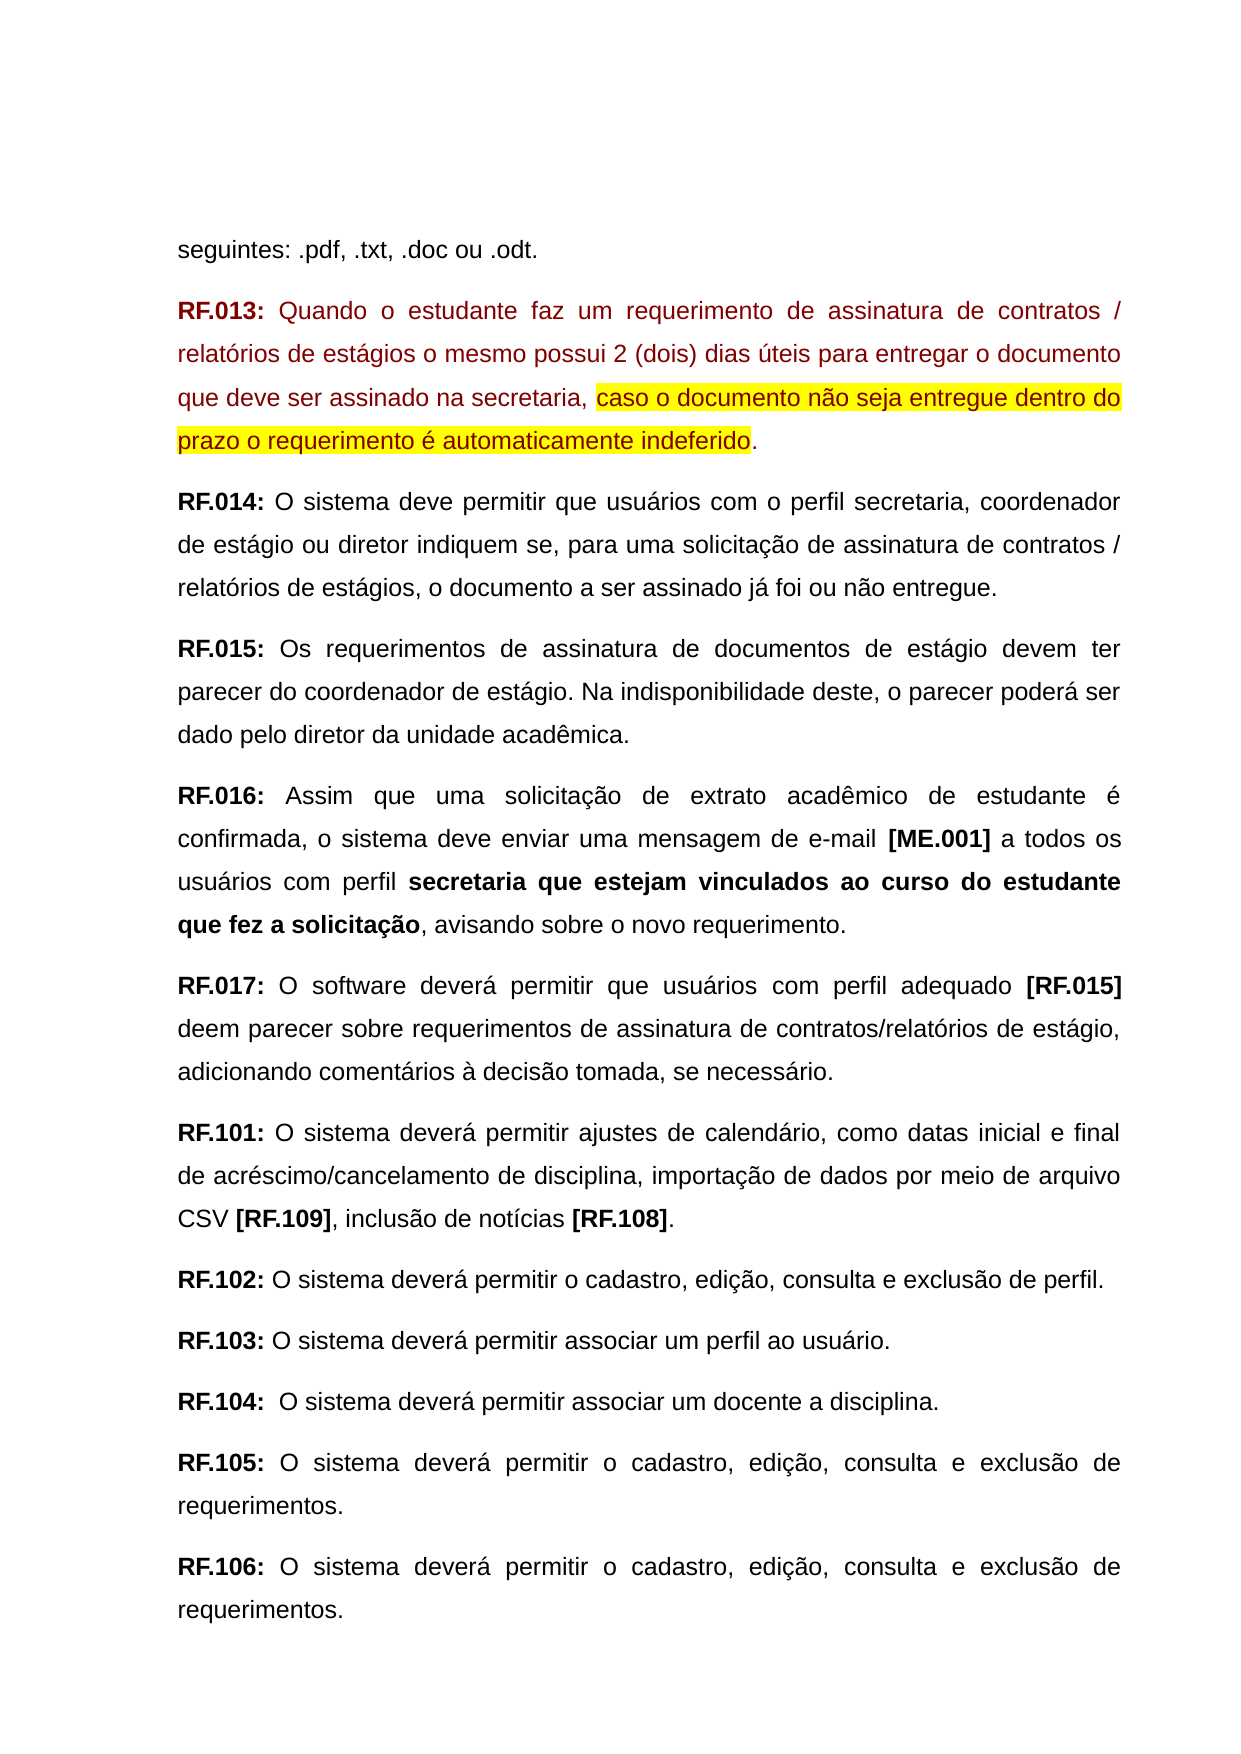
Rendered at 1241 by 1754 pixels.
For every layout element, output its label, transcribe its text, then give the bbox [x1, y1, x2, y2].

text RF.017: O software deverá permitir que usuários com perfil adequado [RF.015] deem parecer sobre requerimentos de assinatura de contratos/relatórios de estágio, adicionando comentários à decisão tomada, se necessário. [177, 971, 1122, 1086]
text RF.014: O sistema deve permitir que usuários com o perfil secretaria, coordenador de estágio ou diretor indiquem se, para uma solicitação de assinatura de contratos / relatórios de estágios, o documento a ser assinado já foi ou não entregue. [177, 486, 1122, 601]
text RF.101: O sistema deverá permitir ajustes de calendário, como datas inicial e final de acréscimo/cancelamento de disciplina, importação de dados por meio de arquivo CSV [RF.109], inclusão de notícias [RF.108]. [177, 1118, 1122, 1233]
text RF.103: O sistema deverá permitir associar um perfil ao usuário. [177, 1326, 1122, 1354]
text RF.104: O sistema deverá permitir associar um docente a disciplina. [177, 1387, 1122, 1415]
text seguintes: .pdf, .txt, .doc ou .odt. [177, 235, 1122, 264]
text RF.016: Assim que uma solicitação de extrato acadêmico de estudante é confirmada, o sistema deve enviar uma mensagem de e-mail [ME.001] a todos os usuários com perfil secretaria que estejam vinculados ao curso do estudante que fez a solicitação, avisando sobre o novo requerimento. [177, 781, 1122, 939]
text RF.106: O sistema deverá permitir o cadastro, edição, consulta e exclusão de requerimentos. [177, 1551, 1122, 1623]
text RF.013: Quando o estudante faz um requerimento de assinatura de contratos / relatórios de estágios o mesmo possui 2 (dois) dias úteis para entregar o documento que deve ser assinado na secretaria, caso o documento não seja entregue dentro do prazo o requerimento é automaticamente indeferido. [177, 296, 1122, 454]
text RF.015: Os requerimentos de assinatura de documentos de estágio devem ter parecer do coordenador de estágio. Na indisponibilidade deste, o parecer poderá ser dado pelo diretor da unidade acadêmica. [177, 633, 1122, 748]
text RF.102: O sistema deverá permitir o cadastro, edição, consulta e exclusão de perfil. [177, 1265, 1122, 1294]
text RF.105: O sistema deverá permitir o cadastro, edição, consulta e exclusão de requerimentos. [177, 1447, 1122, 1519]
